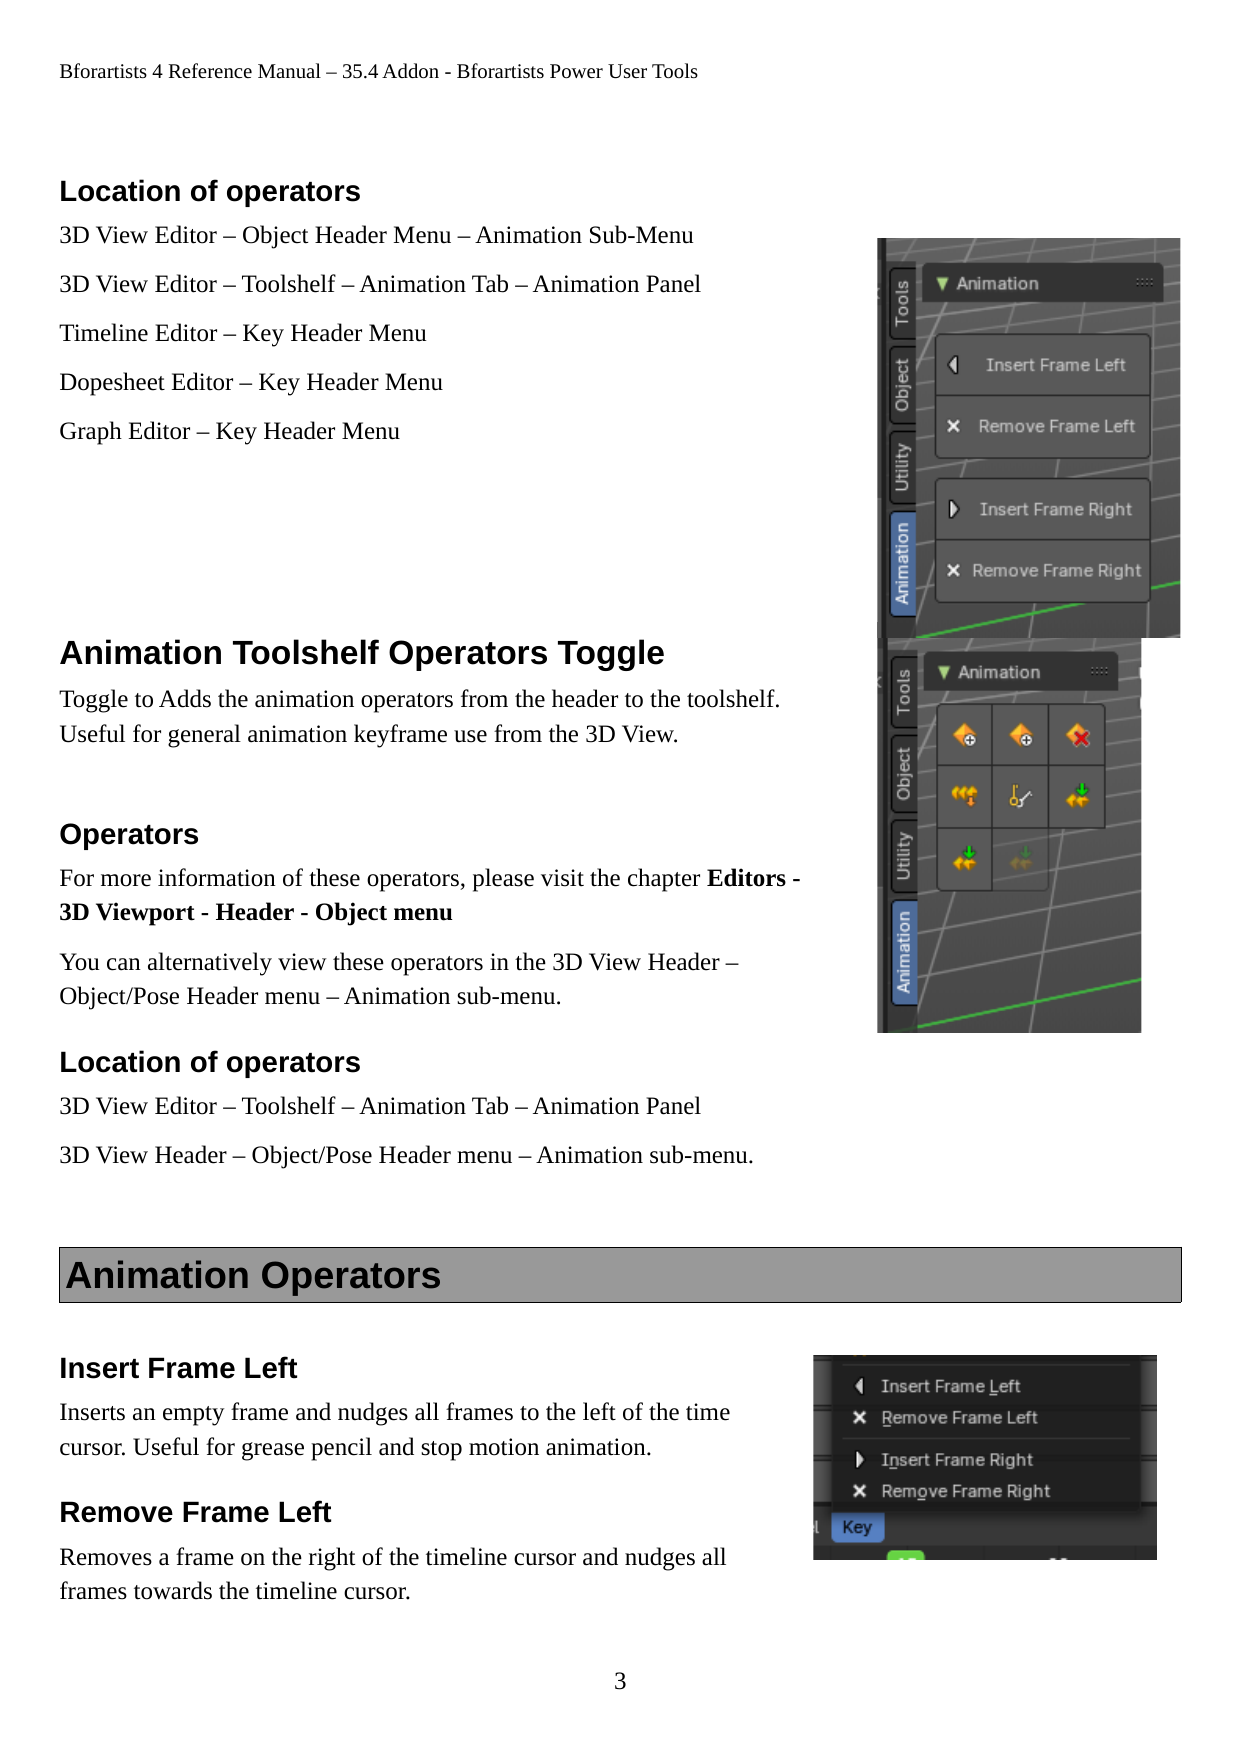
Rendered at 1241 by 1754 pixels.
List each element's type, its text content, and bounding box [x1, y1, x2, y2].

text 3D View Header – Object/Pose Header menu – Animation sub-menu. [59, 1140, 1181, 1169]
text 3D View Editor – Object Header Menu – Animation Sub-Menu [59, 220, 1181, 248]
text 3D View Editor – Toolshelf – Animation Tab – Animation Panel [59, 1091, 1181, 1120]
text For more information of these operators, please visit the chapter Editors - 3D Viewport - Header - Object menu [59, 863, 877, 926]
subtitle Operators [59, 817, 877, 851]
text You can alternatively view these operators in the 3D View Header – Object/Pose Header menu – Animation sub-menu. [59, 947, 877, 1010]
subtitle Animation Toolshelf Operators Toggle [59, 633, 877, 672]
subtitle Location of operators [59, 173, 1181, 207]
text [1142, 684, 1181, 782]
text [1142, 947, 1181, 1010]
subtitle [1142, 638, 1181, 672]
text Inserts an empty frame and nudges all frames to the left of the time cursor. Useful for grease pencil and stop motion animation. [59, 1397, 813, 1460]
table_header Animation Operators [60, 1248, 1181, 1302]
text [1142, 863, 1181, 926]
picture [877, 238, 1181, 1033]
text Removes a frame on the right of the timeline cursor and nudges all frames towards the timeline cursor. [59, 1542, 1181, 1605]
subtitle Remove Frame Left [59, 1495, 813, 1529]
subtitle [1157, 1495, 1181, 1529]
picture [813, 1355, 1157, 1560]
text Graph Editor – Key Header Menu [59, 416, 877, 445]
subtitle Location of operators [59, 1045, 1181, 1078]
text Timeline Editor – Key Header Menu [59, 318, 877, 347]
subtitle [1142, 817, 1181, 851]
text Toggle to Adds the animation operators from the header to the toolshelf. Useful for general animation keyframe use from the 3D View. [59, 684, 877, 782]
text 3D View Editor – Toolshelf – Animation Tab – Animation Panel [59, 269, 877, 297]
subtitle Insert Frame Left [59, 1351, 1181, 1385]
text Dopesheet Editor – Key Header Menu [59, 367, 877, 396]
